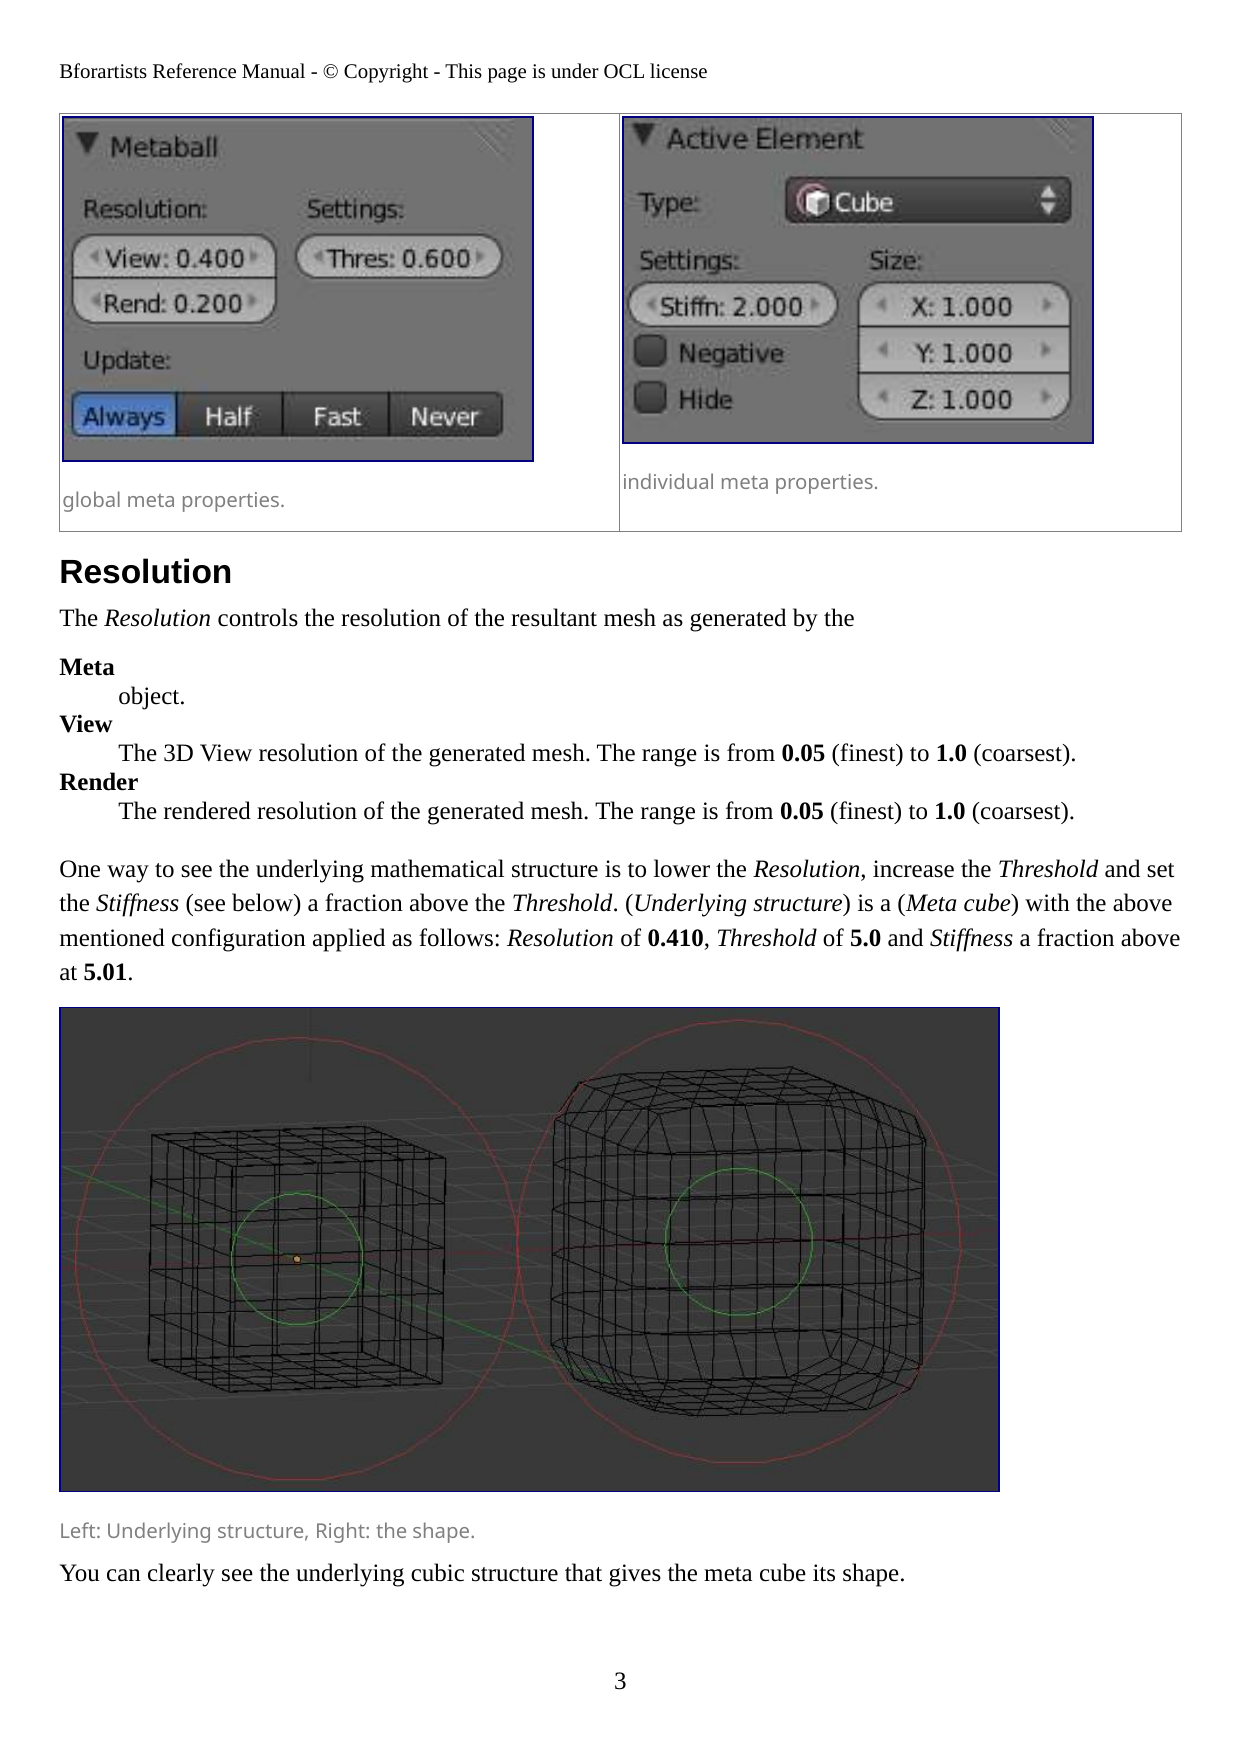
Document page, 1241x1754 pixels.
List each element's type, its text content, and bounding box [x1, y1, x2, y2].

text You can clearly see the underlying cubic structure that gives the meta cube its shape. [59, 1558, 1181, 1587]
list object. [118, 681, 1181, 709]
subtitle Render [59, 767, 1181, 796]
list The 3D View resolution of the generated mesh. The range is from 0.05 (finest) to 1.0 (coarsest). [118, 738, 1181, 767]
subtitle View [59, 709, 1181, 738]
subtitle Meta [59, 652, 1181, 681]
table_header global meta properties. [60, 114, 619, 531]
picture [624, 118, 1092, 442]
picture [61, 1008, 998, 1491]
text One way to see the underlying mathematical structure is to lower the Resolution, increase the Threshold and set the Stiffness (see below) a fraction above the Threshold. (Underlying structure) is a (Meta cube) with the above mentioned configuration applied as follows: Resolution of 0.410, Threshold of 5.0 and Stiffness a fraction above at 5.01. [59, 854, 1181, 986]
list The rendered resolution of the generated mesh. The range is from 0.05 (finest) to 1.0 (coarsest). [118, 796, 1181, 824]
text The Resolution controls the resolution of the resultant mesh as generated by the [59, 603, 1181, 632]
text Left: Underlying structure, Right: the shape. [59, 1513, 1181, 1544]
subtitle Resolution [59, 552, 1181, 591]
table_header individual meta properties. [620, 114, 1181, 531]
picture [64, 118, 532, 460]
